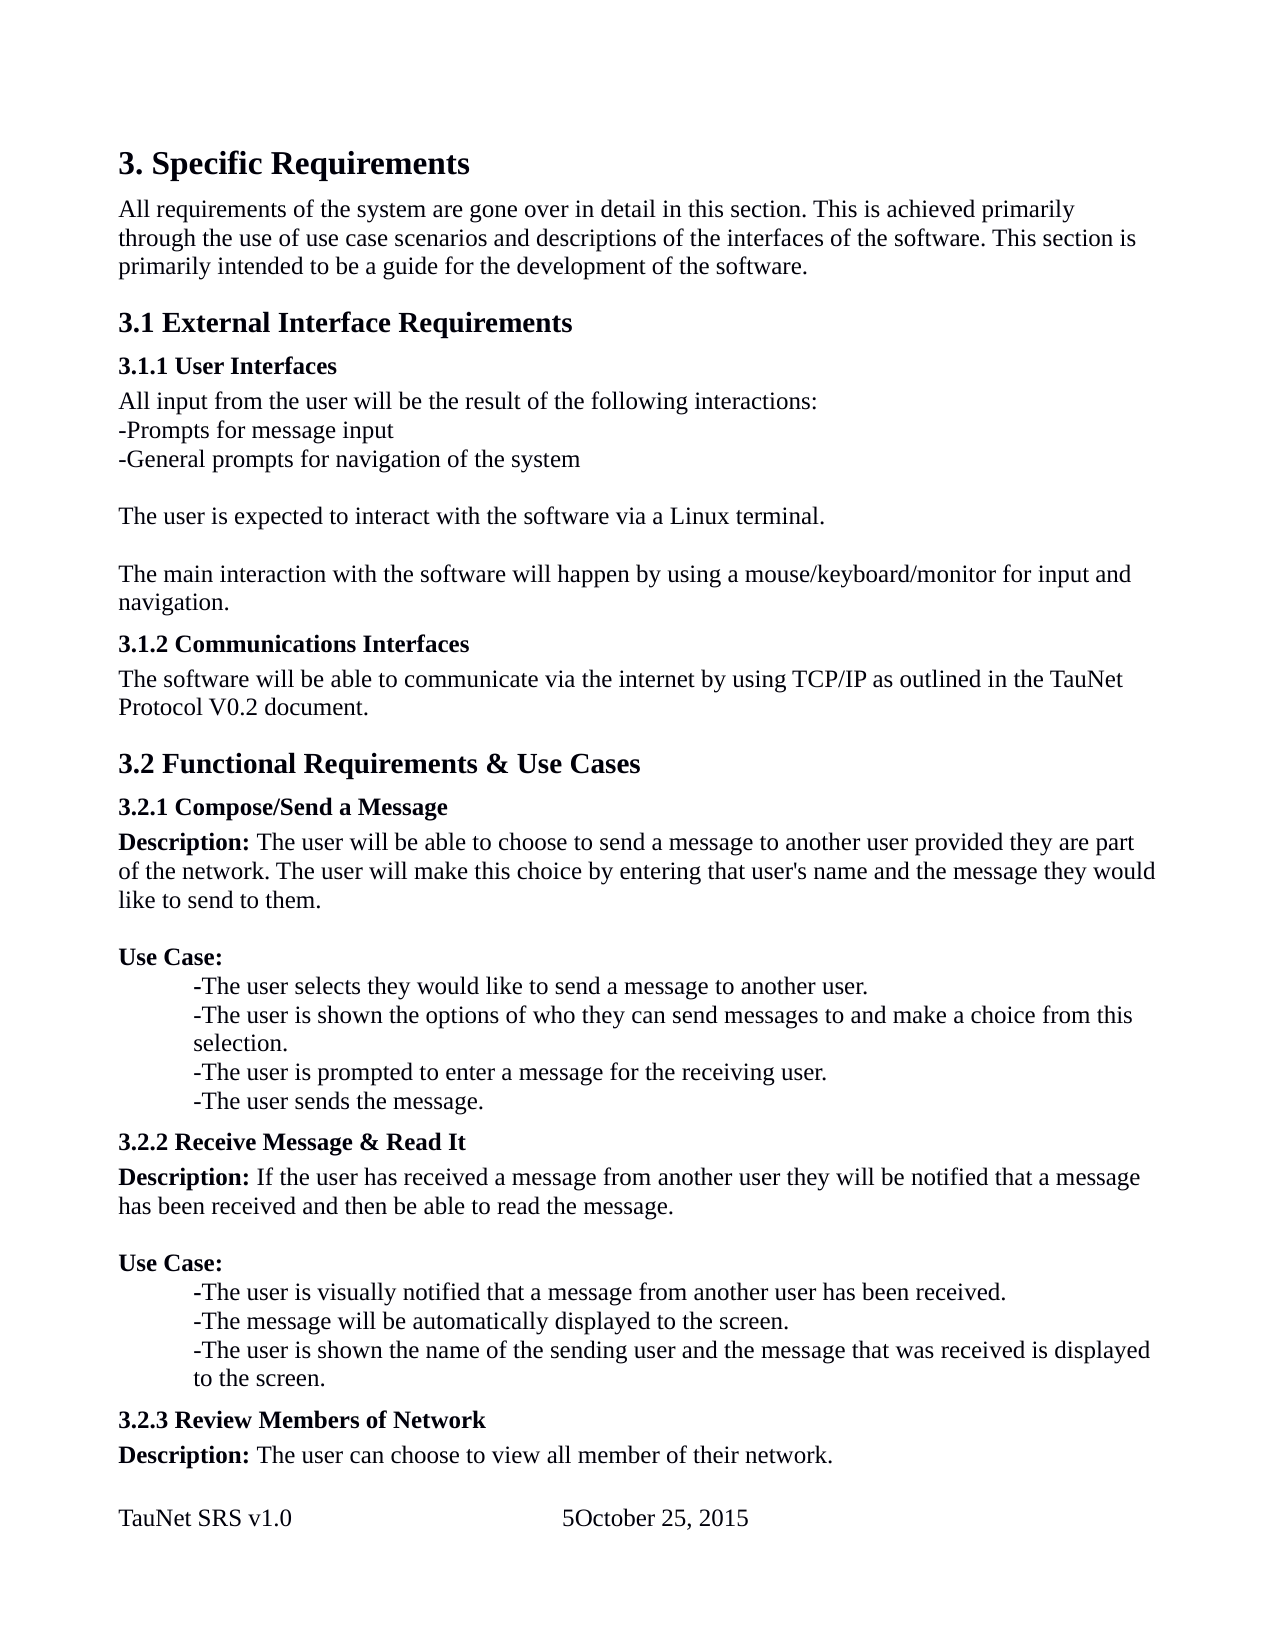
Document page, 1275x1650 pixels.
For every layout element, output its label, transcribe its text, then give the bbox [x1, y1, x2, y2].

subtitle 3.1.1 User Interfaces [118, 351, 1157, 380]
text All requirements of the system are gone over in detail in this section. This is achieved primarily through the use of use case scenarios and descriptions of the interfaces of the software. This section is primarily intended to be a guide for the development of the software. [118, 194, 1157, 280]
text Use Case: [118, 942, 1157, 971]
text Description: The user will be able to choose to send a message to another user provided they are part of the network. The user will make this choice by entering that user's name and the message they would like to send to them. [118, 827, 1157, 913]
text The main interaction with the software will happen by using a mouse/keyboard/monitor for input and navigation. [118, 559, 1157, 616]
text Description: The user can choose to view all member of their network. [118, 1440, 1157, 1468]
text -The user is visually notified that a message from another user has been received. [193, 1277, 1157, 1306]
text -The user is shown the options of who they can send messages to and make a choice from this selection. [193, 1000, 1157, 1057]
subtitle 3.1.2 Communications Interfaces [118, 629, 1157, 657]
subtitle 3.2.1 Compose/Send a Message [118, 792, 1157, 821]
text The user is expected to interact with the software via a Linux terminal. [118, 501, 1157, 530]
subtitle 3.1 External Interface Requirements [118, 305, 1157, 339]
text -The user selects they would like to send a message to another user. [193, 971, 1157, 1000]
text The software will be able to communicate via the internet by using TCP/IP as outlined in the TauNet Protocol V0.2 document. [118, 664, 1157, 721]
text All input from the user will be the result of the following interactions: [118, 386, 1157, 415]
text -Prompts for message input [118, 415, 1157, 444]
subtitle 3.2.3 Review Members of Network [118, 1405, 1157, 1433]
text Use Case: [118, 1248, 1157, 1277]
subtitle 3.2 Functional Requirements & Use Cases [118, 746, 1157, 780]
text Description: If the user has received a message from another user they will be notified that a message has been received and then be able to read the message. [118, 1162, 1157, 1220]
text -The message will be automatically displayed to the screen. [193, 1306, 1157, 1335]
text -The user sends the message. [193, 1086, 1157, 1115]
text -General prompts for navigation of the system [118, 444, 1157, 472]
text -The user is prompted to enter a message for the receiving user. [193, 1057, 1157, 1086]
subtitle 3. Specific Requirements [118, 143, 1157, 181]
text -The user is shown the name of the sending user and the message that was received is displayed to the screen. [193, 1335, 1157, 1392]
subtitle 3.2.2 Receive Message & Read It [118, 1127, 1157, 1156]
